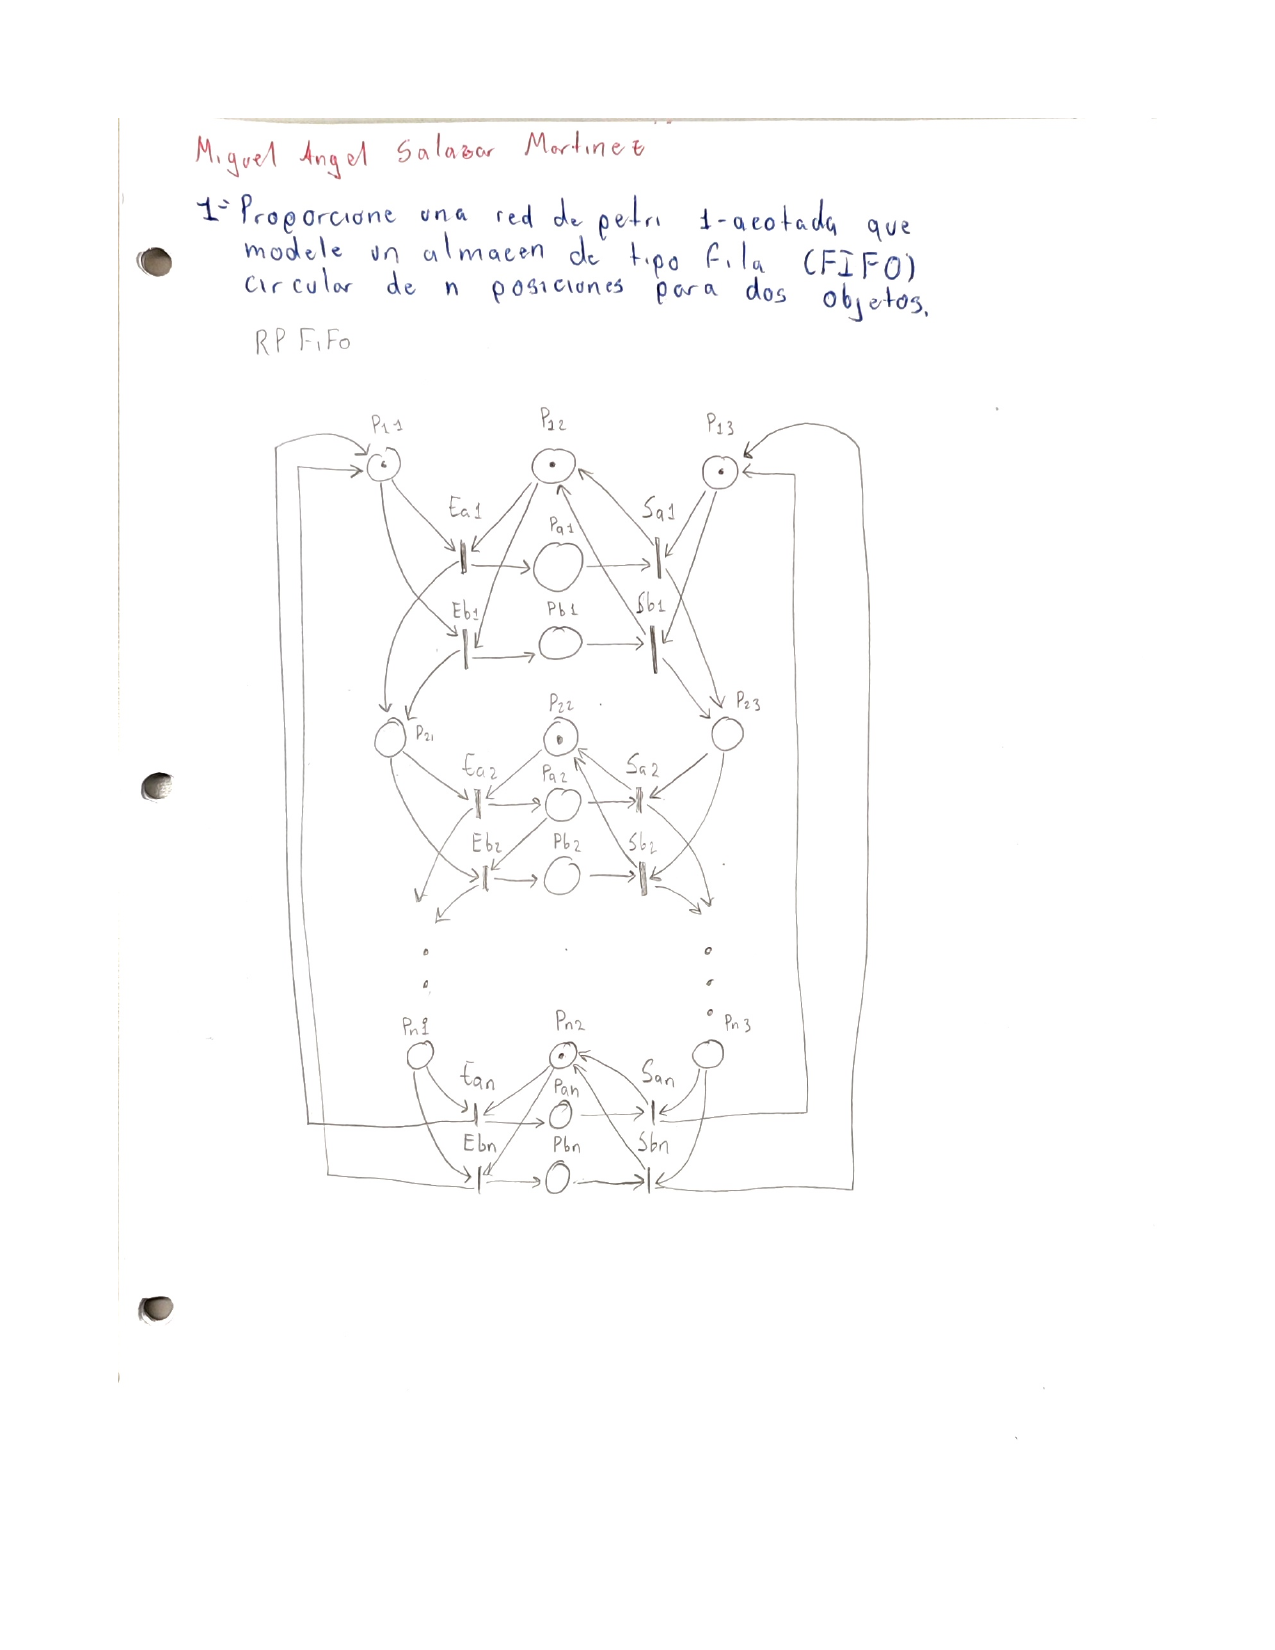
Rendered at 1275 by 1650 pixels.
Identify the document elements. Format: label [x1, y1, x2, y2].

picture [118, 118, 1157, 1455]
